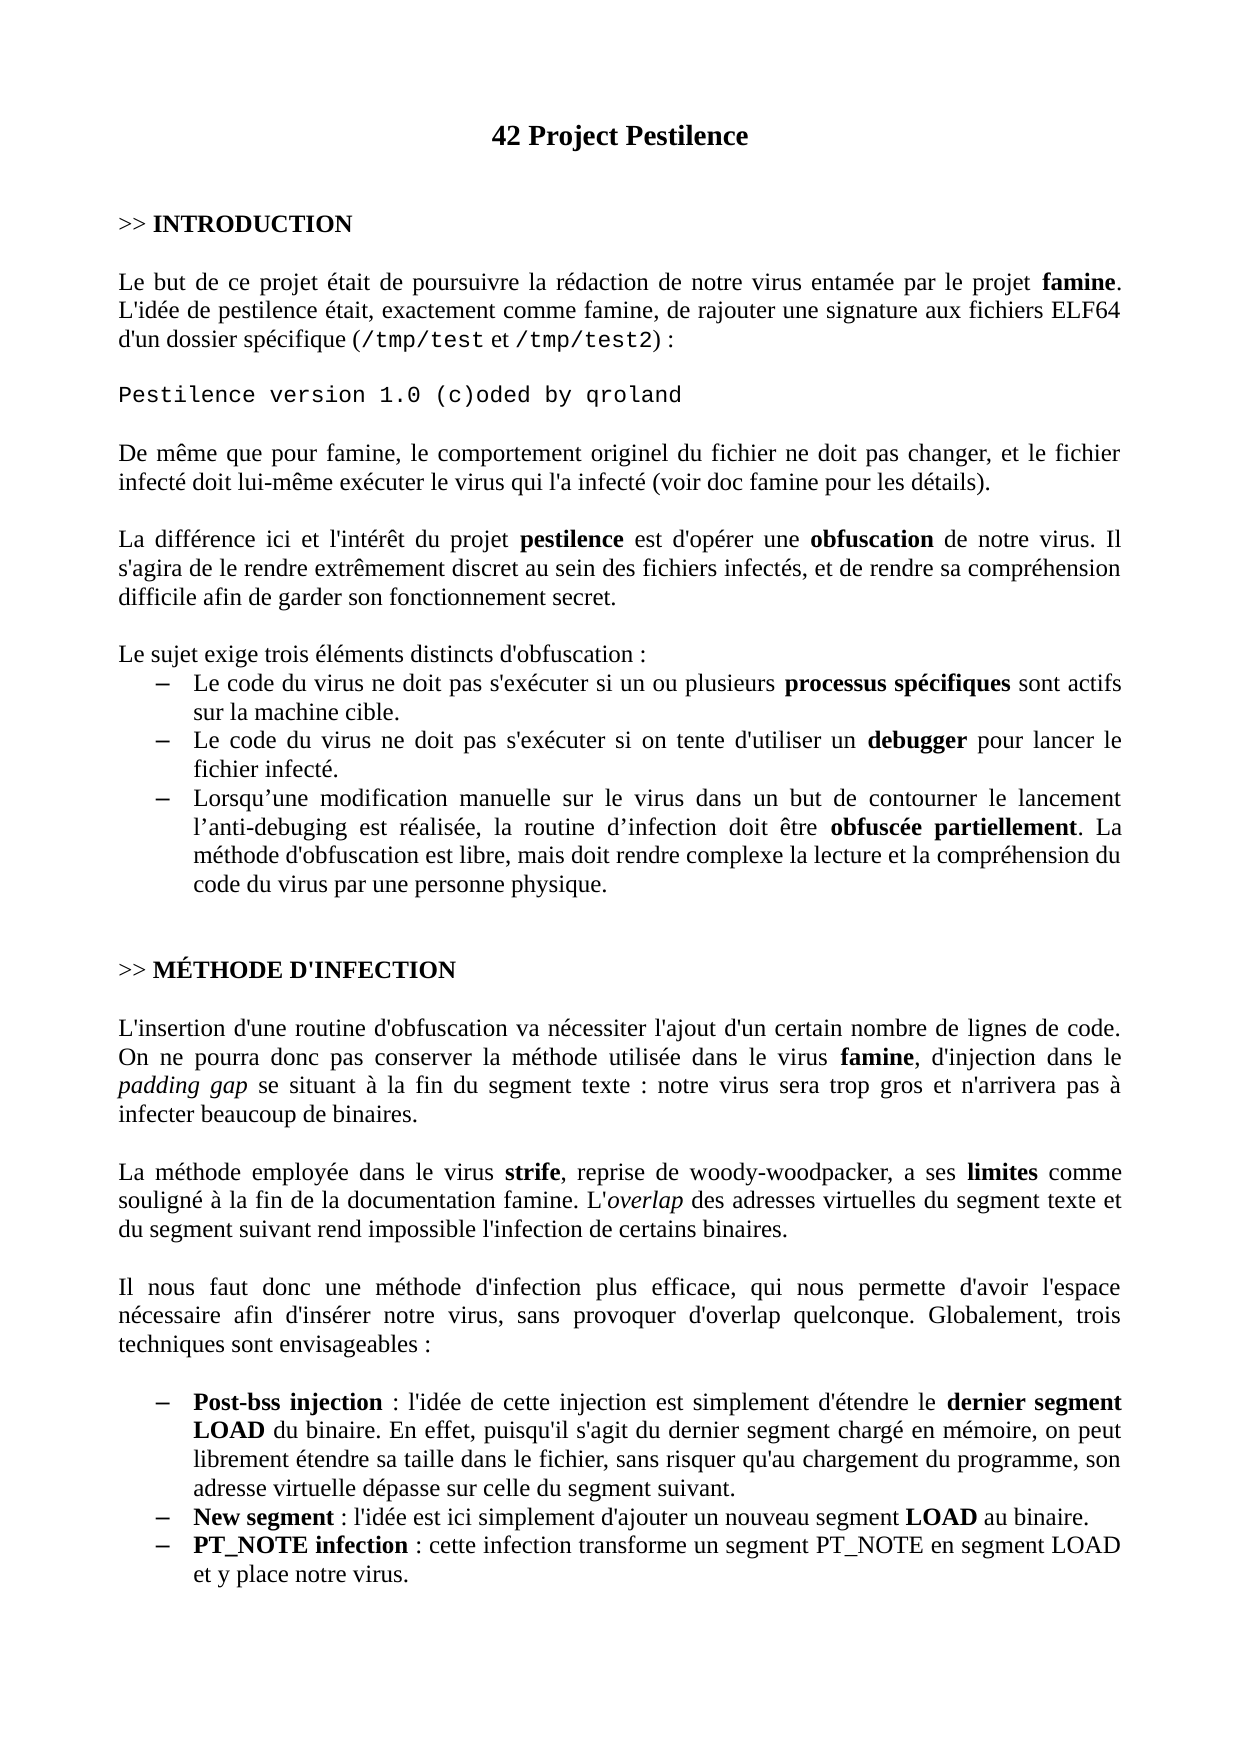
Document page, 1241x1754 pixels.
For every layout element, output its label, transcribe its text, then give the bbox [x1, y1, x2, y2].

list PT_NOTE infection : cette infection transforme un segment PT_NOTE en segment LOAD et y place notre virus. [156, 1530, 1122, 1588]
text Pestilence version 1.0 (c)oded by qroland [118, 383, 1122, 409]
text L'insertion d'une routine d'obfuscation va nécessiter l'ajout d'un certain nombre de lignes de code. On ne pourra donc pas conserver la méthode utilisée dans le virus famine, d'injection dans le padding gap se situant à la fin du segment texte : notre virus sera trop gros et n'arrivera pas à infecter beaucoup de binaires. [118, 1013, 1122, 1128]
list Le code du virus ne doit pas s'exécuter si on tente d'utiliser un debugger pour lancer le fichier infecté. [156, 725, 1122, 783]
list Post-bss injection : l'idée de cette injection est simplement d'étendre le dernier segment LOAD du binaire. En effet, puisqu'il s'agit du dernier segment chargé en mémoire, on peut librement étendre sa taille dans le fichier, sans risquer qu'au chargement du programme, son adresse virtuelle dépasse sur celle du segment suivant. [156, 1387, 1122, 1502]
text Il nous faut donc une méthode d'infection plus efficace, qui nous permette d'avoir l'espace nécessaire afin d'insérer notre virus, sans provoquer d'overlap quelconque. Globalement, trois techniques sont envisageables : [118, 1272, 1122, 1358]
text La méthode employée dans le virus strife, reprise de woody-woodpacker, a ses limites comme souligné à la fin de la documentation famine. L'overlap des adresses virtuelles du segment texte et du segment suivant rend impossible l'infection de certains binaires. [118, 1157, 1122, 1243]
list New segment : l'idée est ici simplement d'ajouter un nouveau segment LOAD au binaire. [156, 1502, 1122, 1530]
list Lorsqu’une modification manuelle sur le virus dans un but de contourner le lancement l’anti-debuging est réalisée, la routine d’infection doit être obfuscée partiellement. La méthode d'obfuscation est libre, mais doit rendre complexe la lecture et la compréhension du code du virus par une personne physique. [156, 783, 1122, 898]
text Le but de ce projet était de poursuivre la rédaction de notre virus entamée par le projet famine. L'idée de pestilence était, exactement comme famine, de rajouter une signature aux fichiers ELF64 d'un dossier spécifique (/tmp/test et /tmp/test2) : [118, 267, 1122, 354]
list Le code du virus ne doit pas s'exécuter si un ou plusieurs processus spécifiques sont actifs sur la machine cible. [156, 668, 1122, 725]
text >> MÉTHODE D'INFECTION [118, 955, 1122, 984]
text >> INTRODUCTION [118, 209, 1122, 238]
text La différence ici et l'intérêt du projet pestilence est d'opérer une obfuscation de notre virus. Il s'agira de le rendre extrêmement discret au sein des fichiers infectés, et de rendre sa compréhension difficile afin de garder son fonctionnement secret. [118, 524, 1122, 610]
text Le sujet exige trois éléments distincts d'obfuscation : [118, 639, 1122, 668]
text 42 Project Pestilence [118, 118, 1122, 152]
text De même que pour famine, le comportement originel du fichier ne doit pas changer, et le fichier infecté doit lui-même exécuter le virus qui l'a infecté (voir doc famine pour les détails). [118, 438, 1122, 495]
